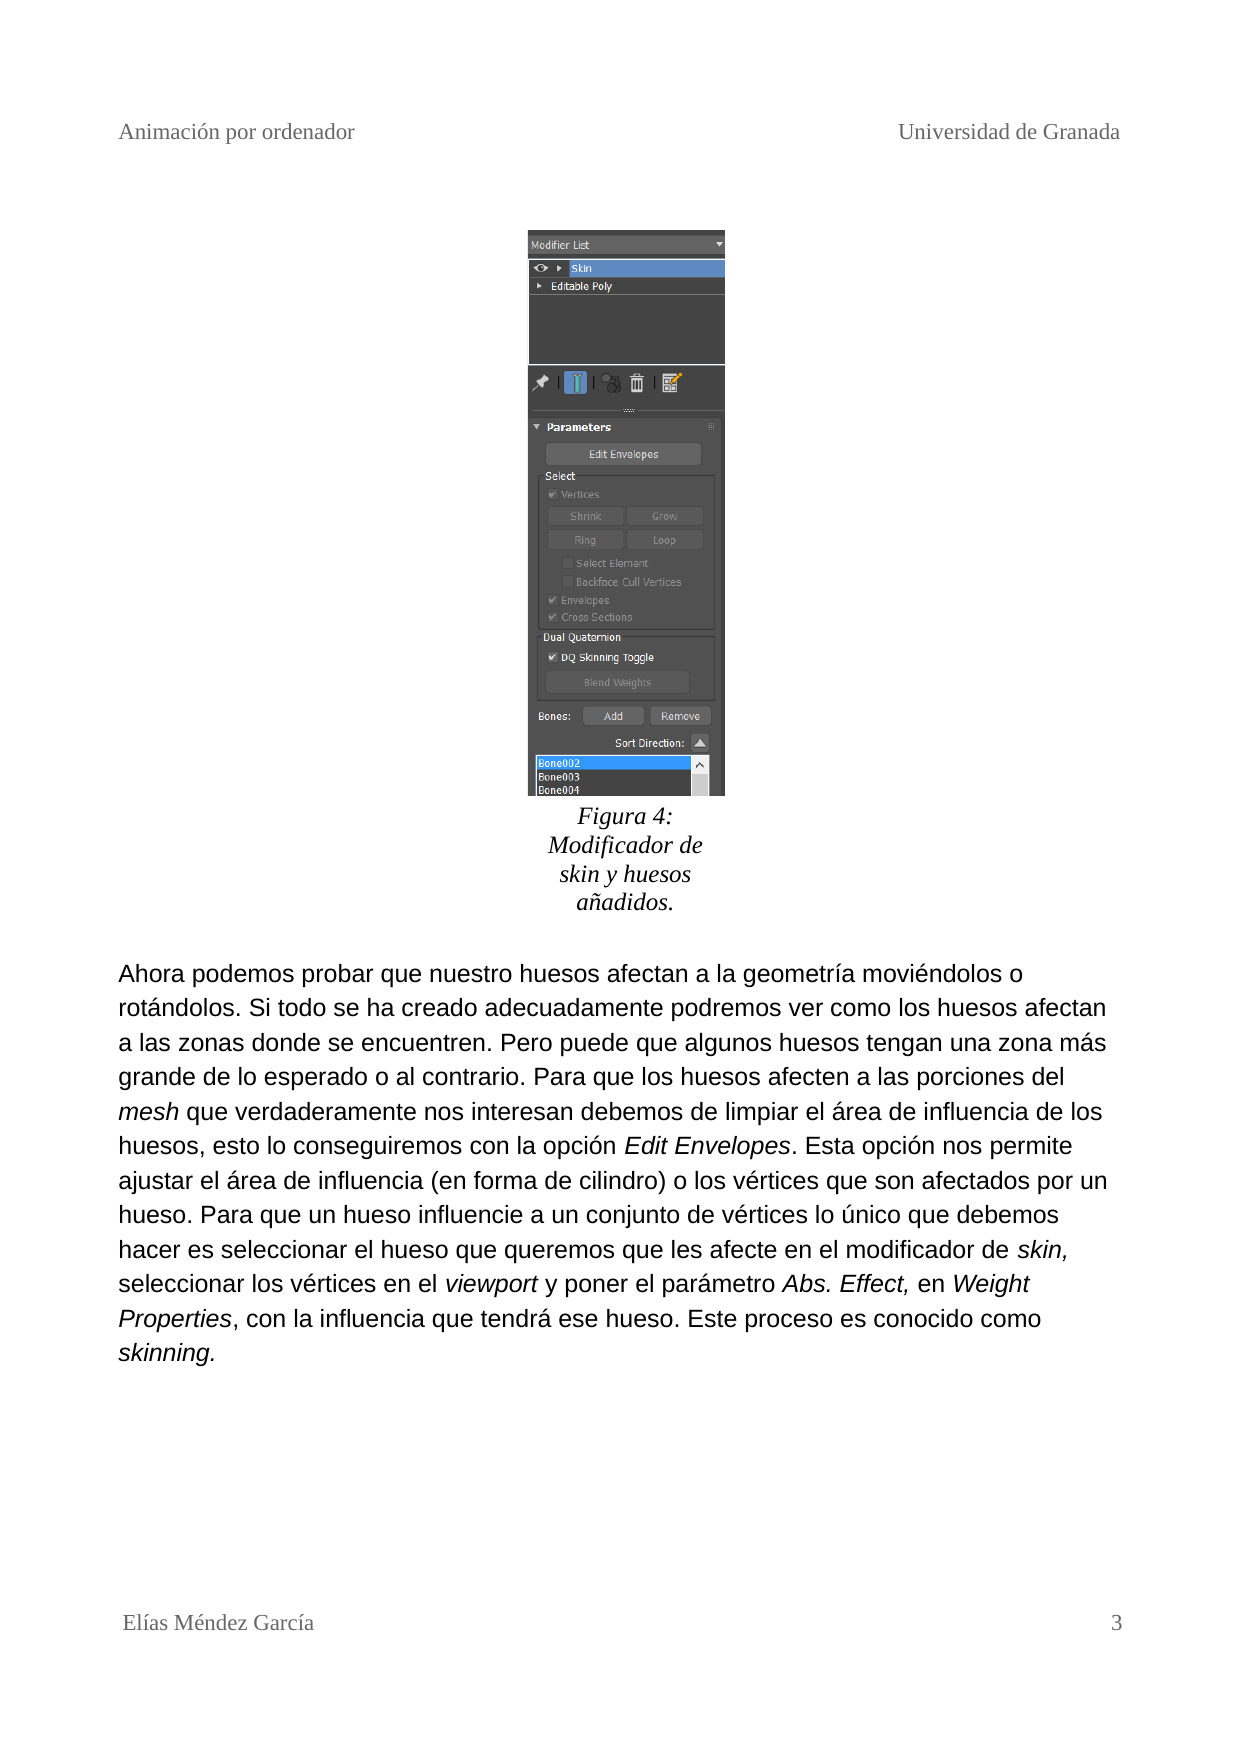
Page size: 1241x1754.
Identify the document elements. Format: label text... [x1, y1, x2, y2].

text Figura 4: Modificador de skin y huesos añadidos. [528, 796, 725, 916]
text Ahora podemos probar que nuestro huesos afectan a la geometría moviéndolos o rotándolos. Si todo se ha creado adecuadamente podremos ver como los huesos afectan a las zonas donde se encuentren. Pero puede que algunos huesos tengan una zona más grande de lo esperado o al contrario. Para que los huesos afecten a las porciones del mesh que verdaderamente nos interesan debemos de limpiar el área de influencia de los huesos, esto lo conseguiremos con la opción Edit Envelopes. Esta opción nos permite ajustar el área de influencia (en forma de cilindro) o los vértices que son afectados por un hueso. Para que un hueso influencie a un conjunto de vértices lo único que debemos hacer es seleccionar el hueso que queremos que les afecte en el modificador de skin, seleccionar los vértices en el viewport y poner el parámetro Abs. Effect, en Weight Properties, con la influencia que tendrá ese hueso. Este proceso es conocido como skinning. [118, 959, 1122, 1367]
picture [527, 230, 725, 796]
